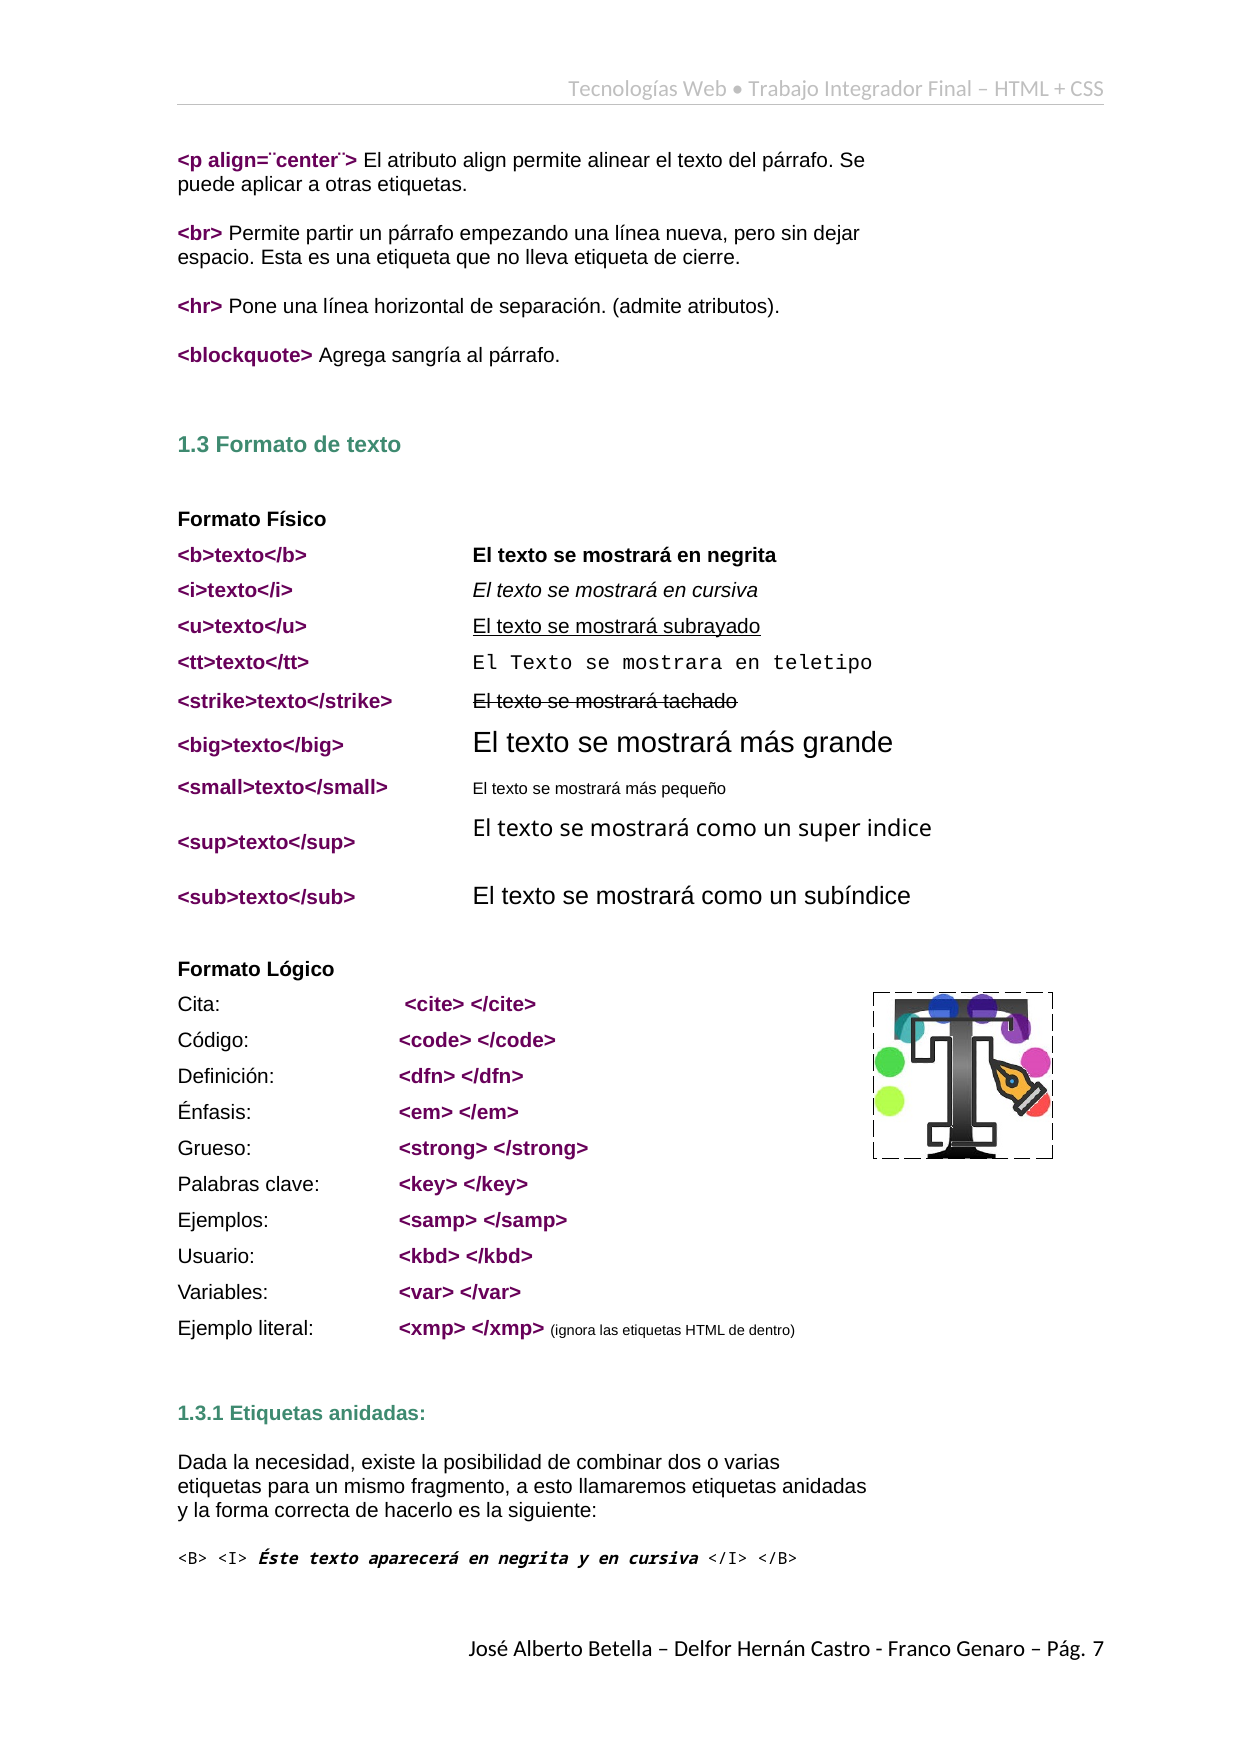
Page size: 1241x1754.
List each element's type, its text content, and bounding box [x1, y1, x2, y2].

list Palabras clave: <key> </key> [177, 1172, 867, 1196]
list <u>texto</u> El texto se mostrará subrayado [177, 614, 867, 638]
list Definición: <dfn> </dfn> [177, 1064, 867, 1088]
text 1.3 Formato de texto [177, 431, 867, 457]
text Formato Físico [177, 506, 867, 530]
list <small>texto</small> El texto se mostrará más pequeño [177, 775, 867, 799]
list <sup>texto</sup> El texto se mostrará como un super indice [177, 811, 1098, 858]
list <sub>texto</sub> El texto se mostrará como un subíndice [177, 881, 956, 910]
list Ejemplos: <samp> </samp> [177, 1208, 867, 1232]
list Variables: <var> </var> [177, 1280, 867, 1304]
list <big>texto</big> El texto se mostrará más grande [177, 725, 944, 758]
list <tt>texto</tt> El Texto se mostrara en teletipo [177, 650, 915, 676]
list <i>texto</i> El texto se mostrará en cursiva [177, 578, 867, 602]
text Formato Lógico [177, 956, 867, 980]
list <strike>texto</strike> El texto se mostrará tachado [177, 689, 867, 713]
list <blockquote> Agrega sangría al párrafo. [177, 342, 867, 395]
list Ejemplo literal: <xmp> </xmp> (ignora las etiquetas HTML de dentro) [177, 1316, 867, 1340]
list Grueso: <strong> </strong> [177, 1136, 867, 1160]
list Énfasis: <em> </em> [177, 1100, 867, 1124]
list <b>texto</b> El texto se mostrará en negrita [177, 542, 867, 566]
picture [873, 992, 1052, 1159]
text <B> <I> Éste texto aparecerá en negrita y en cursiva </I> </B> [177, 1546, 867, 1569]
list Código: <code> </code> [177, 1028, 867, 1052]
list Cita: <cite> </cite> [177, 992, 867, 1016]
list <p align=¨center¨> El atributo align permite alinear el texto del párrafo. Se puede aplicar a otras etiquetas. [177, 148, 867, 196]
list <br> Permite partir un párrafo empezando una línea nueva, pero sin dejar espacio. Esta es una etiqueta que no lleva etiqueta de cierre. [177, 221, 867, 268]
list Usuario: <kbd> </kbd> [177, 1244, 867, 1268]
text 1.3.1 Etiquetas anidadas: [177, 1401, 1104, 1424]
list <hr> Pone una línea horizontal de separación. (admite atributos). [177, 293, 867, 317]
text Dada la necesidad, existe la posibilidad de combinar dos o varias etiquetas para un mismo fragmento, a esto llamaremos etiquetas anidadas y la forma correcta de hacerlo es la siguiente: [177, 1449, 867, 1521]
